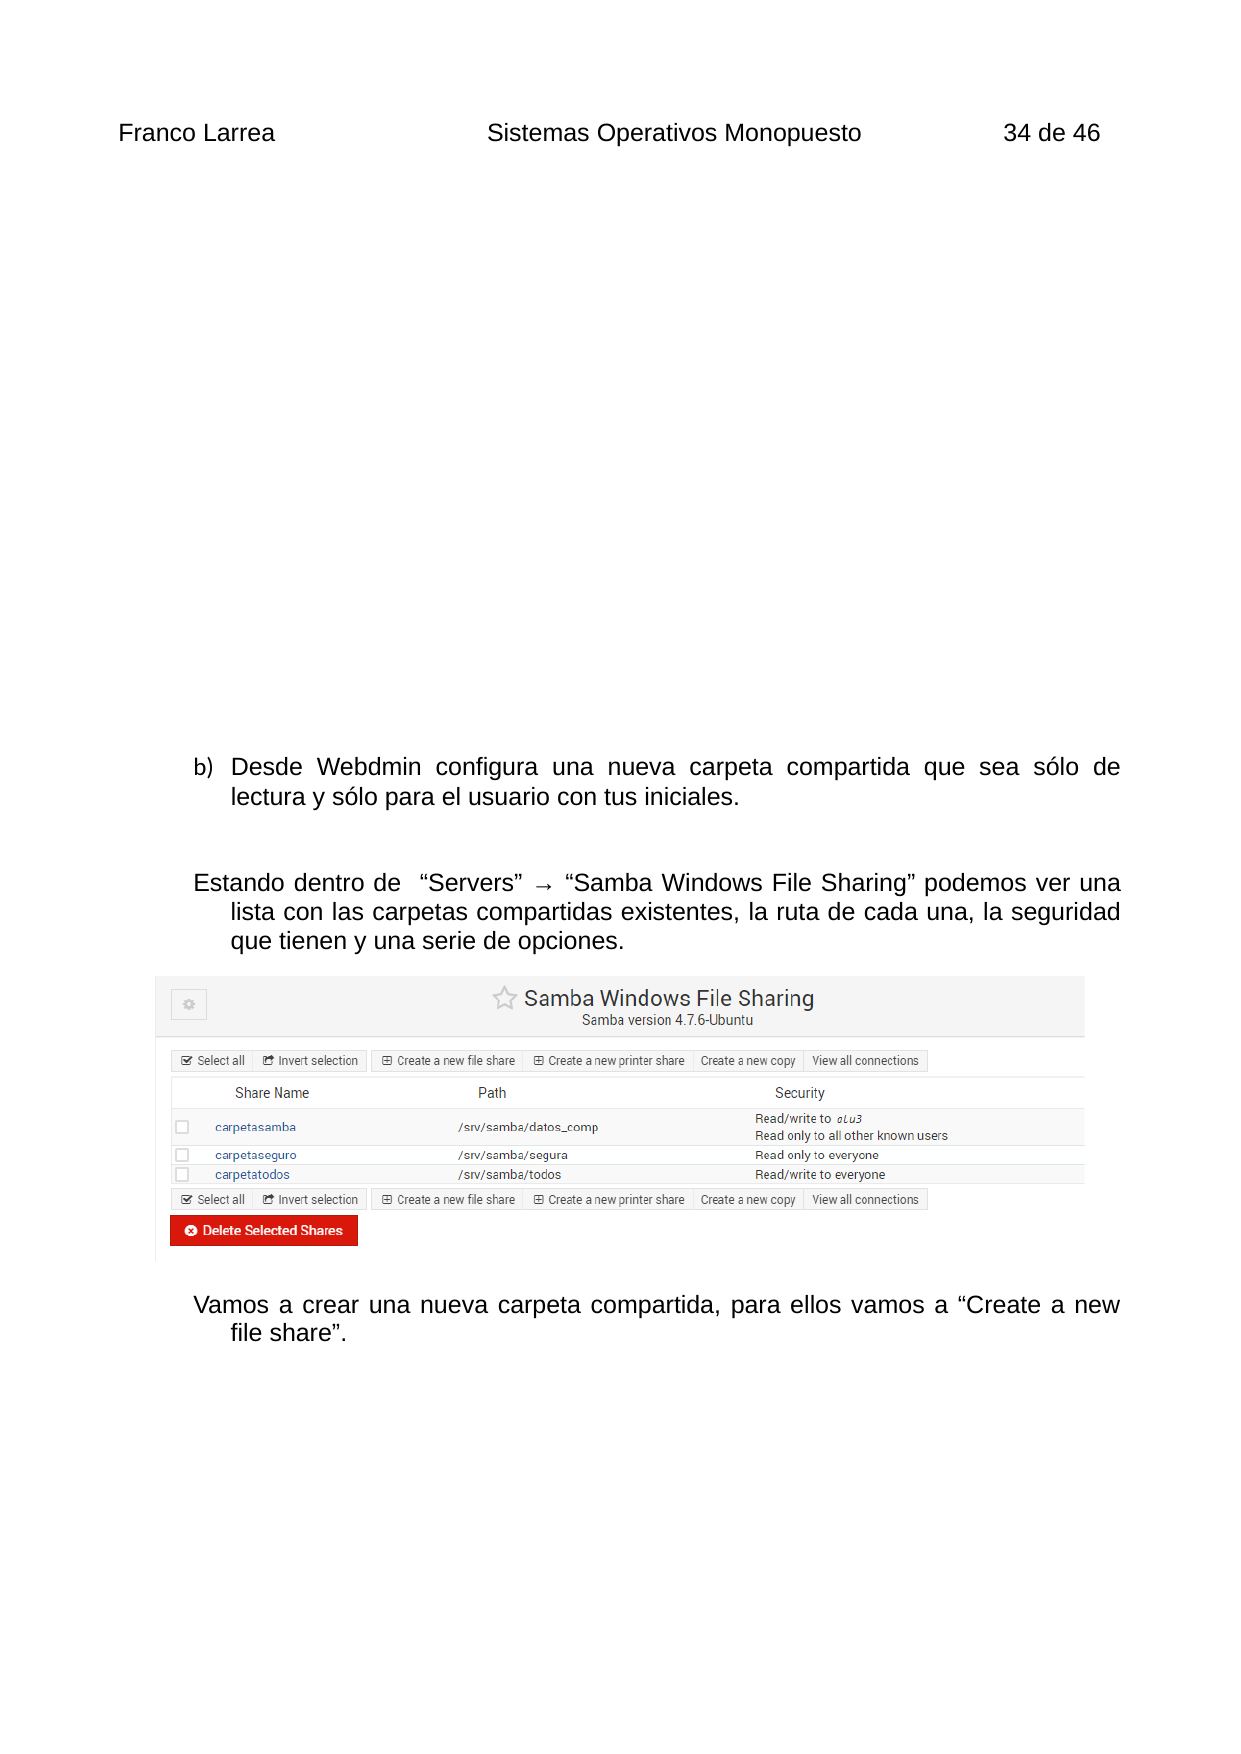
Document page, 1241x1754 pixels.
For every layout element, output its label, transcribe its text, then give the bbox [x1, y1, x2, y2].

list Desde Webdmin configura una nueva carpeta compartida que sea sólo de lectura y sólo para el usuario con tus iniciales. [193, 751, 1122, 811]
picture [155, 976, 1085, 1261]
list Vamos a crear una nueva carpeta compartida, para ellos vamos a “Create a new file share”. [193, 1290, 1122, 1347]
list Estando dentro de “Servers” → “Samba Windows File Sharing” podemos ver una lista con las carpetas compartidas existentes, la ruta de cada una, la seguridad que tienen y una serie de opciones. [193, 868, 1122, 954]
